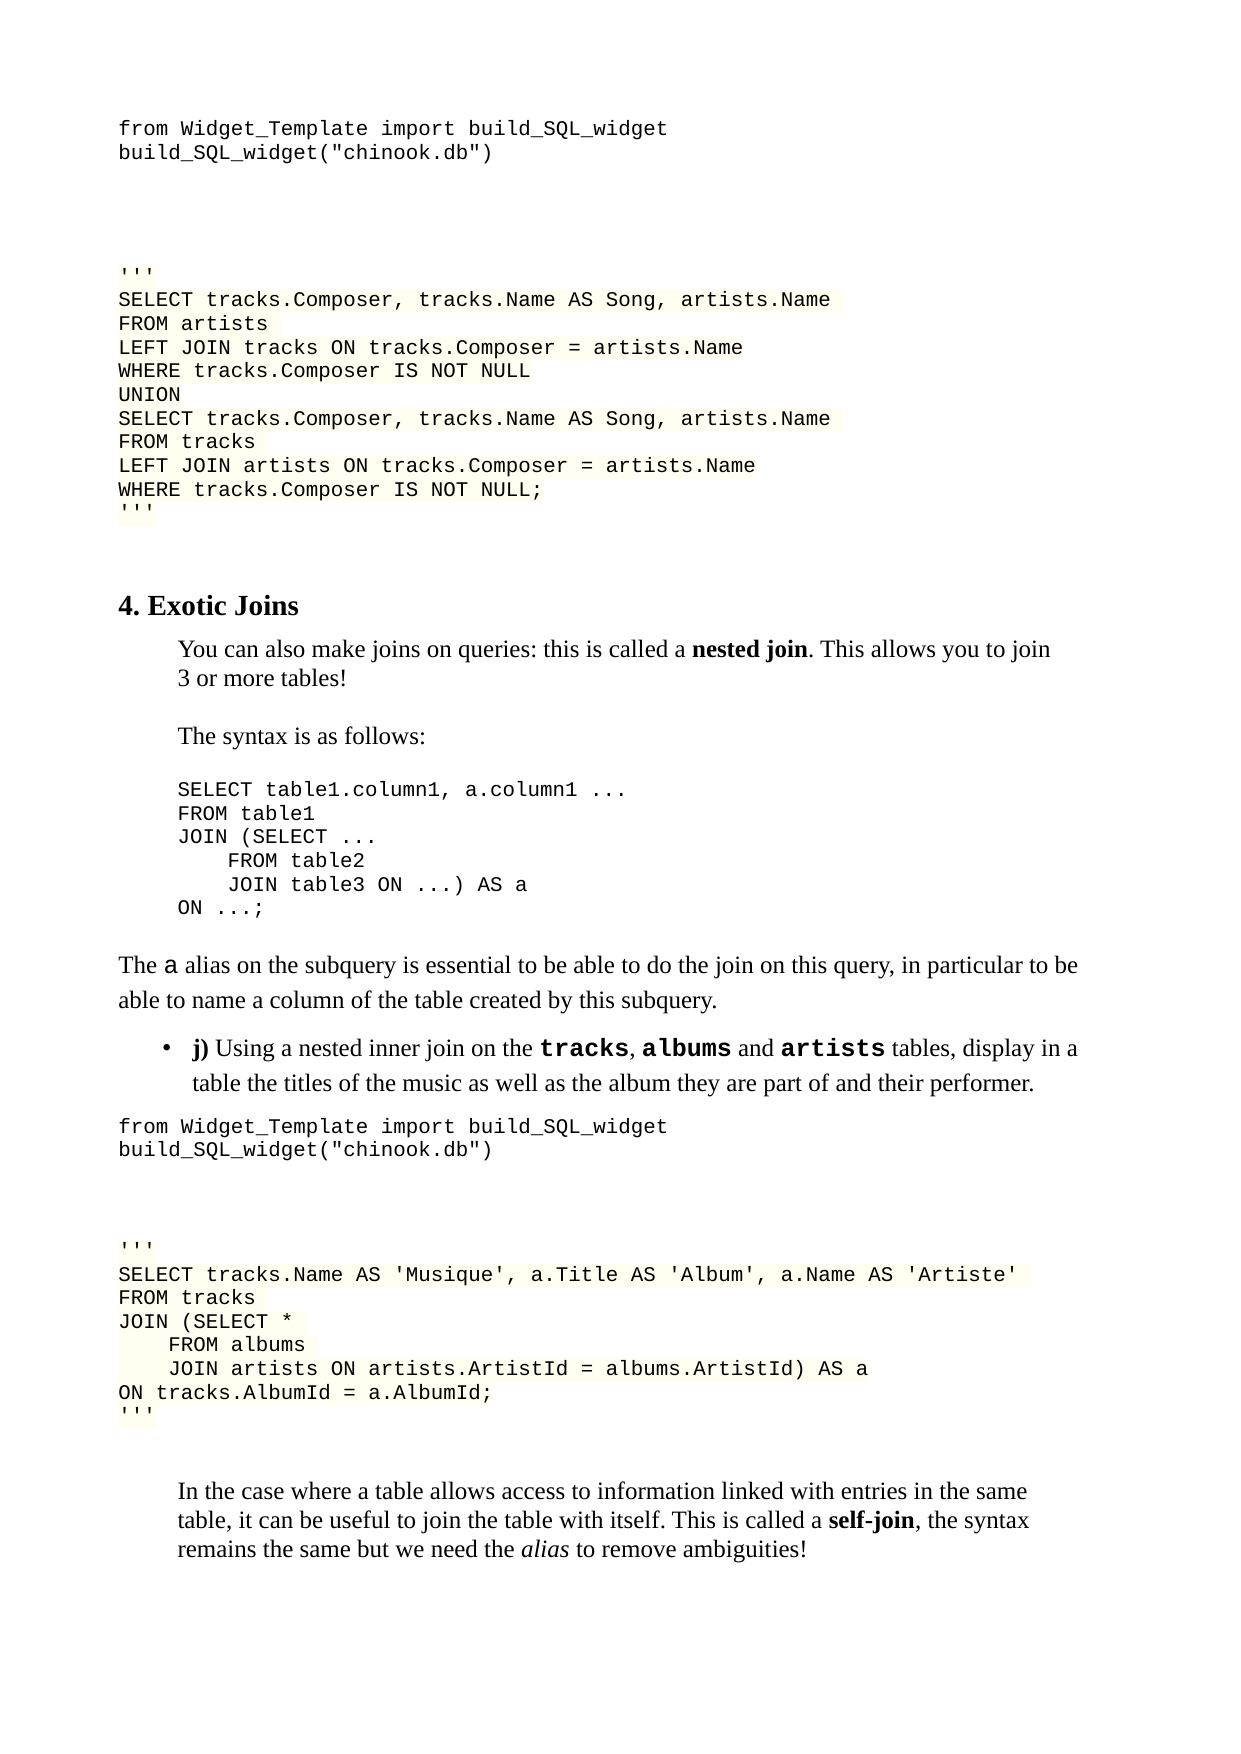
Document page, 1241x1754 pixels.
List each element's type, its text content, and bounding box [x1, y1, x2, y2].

text FROM table2 [177, 850, 1063, 874]
text ON ...; [177, 897, 1063, 921]
text ​ [118, 189, 1122, 213]
text The a alias on the subquery is essential to be able to do the join on this query, in particular to be able to name a column of the table created by this subquery. [118, 950, 1122, 1014]
text WHERE tracks.Composer IS NOT NULL [118, 360, 1122, 384]
text JOIN artists ON artists.ArtistId = albums.ArtistId) AS a [118, 1358, 1122, 1382]
text SELECT table1.column1, a.column1 ... [177, 779, 1063, 803]
text UNION [118, 384, 1122, 408]
text ​ [118, 1453, 1122, 1476]
text ''' [118, 1405, 1122, 1429]
text ​ [118, 1187, 1122, 1210]
text JOIN (SELECT * [118, 1311, 1122, 1334]
text FROM tracks [118, 1287, 1122, 1311]
text build_SQL_widget("chinook.db") [118, 1139, 1122, 1163]
text ​ [118, 165, 1122, 189]
text WHERE tracks.Composer IS NOT NULL; [118, 479, 1122, 502]
text ​ [118, 549, 1122, 573]
text FROM albums [118, 1334, 1122, 1358]
text ​ [118, 526, 1122, 549]
text FROM tracks [118, 431, 1122, 455]
text from Widget_Template import build_SQL_widget [118, 1116, 1122, 1139]
text LEFT JOIN artists ON tracks.Composer = artists.Name [118, 455, 1122, 479]
text FROM table1 [177, 803, 1063, 826]
text build_SQL_widget("chinook.db") [118, 142, 1122, 165]
text SELECT tracks.Name AS 'Musique', a.Title AS 'Album', a.Name AS 'Artiste' [118, 1263, 1122, 1287]
text ​ [118, 1429, 1122, 1453]
text from Widget_Template import build_SQL_widget [118, 118, 1122, 142]
text ''' [118, 502, 1122, 526]
subtitle 4. Exotic Joins [118, 588, 1122, 621]
text You can also make joins on queries: this is called a nested join. This allows you to join 3 or more tables! [177, 634, 1063, 691]
text JOIN (SELECT ... [177, 826, 1063, 850]
text ​ [118, 1163, 1122, 1187]
text SELECT tracks.Composer, tracks.Name AS Song, artists.Name [118, 289, 1122, 313]
text ON tracks.AlbumId = a.AlbumId; [118, 1382, 1122, 1405]
text SELECT tracks.Composer, tracks.Name AS Song, artists.Name [118, 408, 1122, 431]
text The syntax is as follows: [177, 721, 1063, 749]
text In the case where a table allows access to information linked with entries in the same table, it can be useful to join the table with itself. This is called a self-join, the syntax remains the same but we need the alias to remove ambiguities! [177, 1476, 1063, 1563]
text LEFT JOIN tracks ON tracks.Composer = artists.Name [118, 337, 1122, 360]
text FROM artists [118, 313, 1122, 337]
text ''' [118, 266, 1122, 289]
text JOIN table3 ON ...) AS a [177, 874, 1063, 897]
text ''' [118, 1240, 1122, 1263]
list j) Using a nested inner join on the tracks, albums and artists tables, display in a table the titles of the music as well as the album they are part of and their performer. [162, 1033, 1122, 1097]
